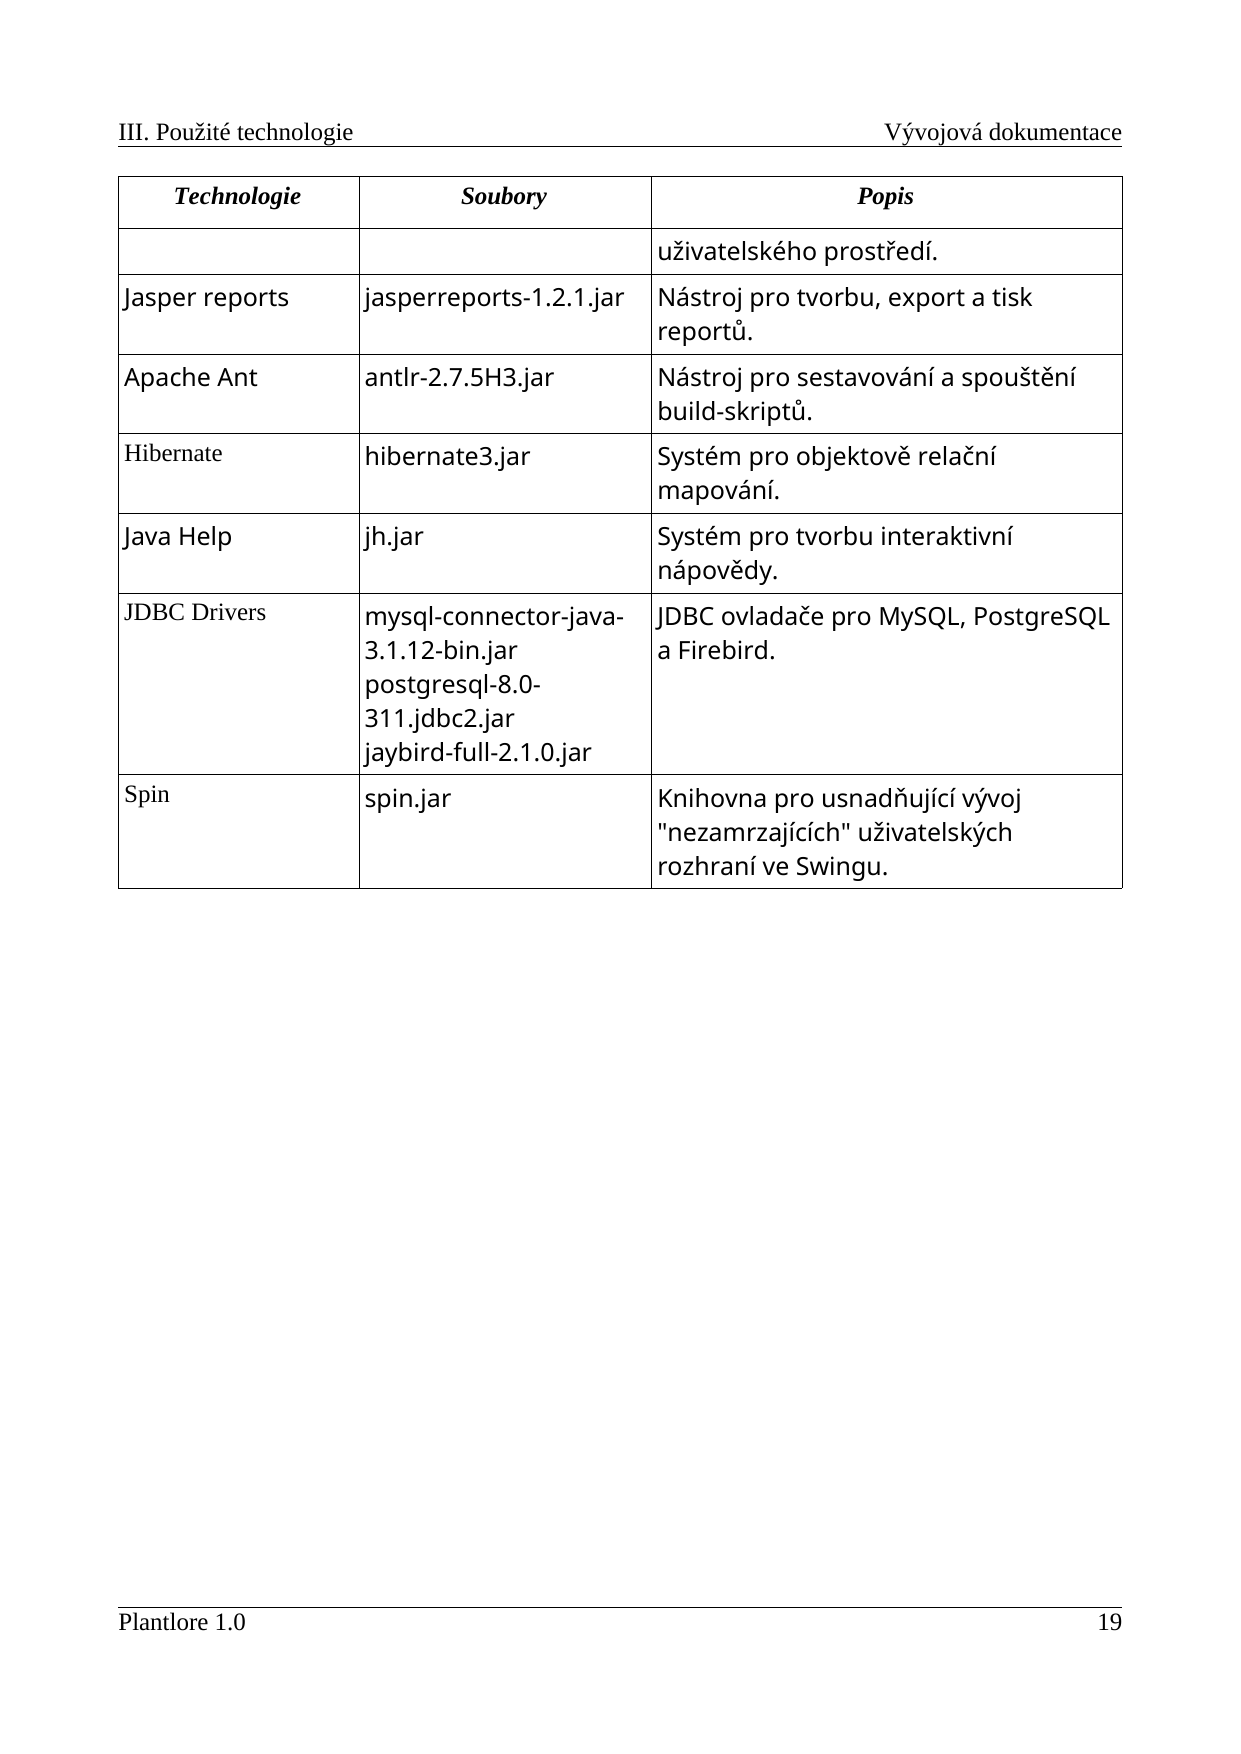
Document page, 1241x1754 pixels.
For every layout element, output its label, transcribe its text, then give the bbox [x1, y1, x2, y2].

table_cell Knihovna pro usnadňující vývoj "nezamrzajících" uživatelských rozhraní ve Swingu. [652, 775, 1122, 888]
table_cell Systém pro tvorbu interaktivní nápovědy. [652, 514, 1122, 592]
table_cell Apache Ant [119, 355, 359, 433]
table_cell Spin [119, 775, 359, 888]
table_cell JDBC ovladače pro MySQL, PostgreSQL a Firebird. [652, 594, 1122, 774]
table_cell Nástroj pro sestavování a spouštění build-skriptů. [652, 355, 1122, 433]
table_cell uživatelského prostředí. [652, 229, 1122, 274]
table_header Popis [652, 177, 1122, 228]
table_cell mysql-connector-java-3.1.12-bin.jar postgresql-8.0-311.jdbc2.jar jaybird-full-2.1.0.jar [360, 594, 651, 774]
table_cell [360, 229, 651, 274]
table_cell jasperreports-1.2.1.jar [360, 275, 651, 353]
table_cell JDBC Drivers [119, 594, 359, 774]
table_cell jh.jar [360, 514, 651, 592]
table_cell Nástroj pro tvorbu, export a tisk reportů. [652, 275, 1122, 353]
table_cell antlr-2.7.5H3.jar [360, 355, 651, 433]
table_cell Jasper reports [119, 275, 359, 353]
table_cell Systém pro objektově relační mapování. [652, 434, 1122, 513]
table_header Technologie [119, 177, 359, 228]
table_header Soubory [360, 177, 651, 228]
table_cell spin.jar [360, 775, 651, 888]
table_cell [119, 229, 359, 274]
table_cell hibernate3.jar [360, 434, 651, 513]
table_cell Java Help [119, 514, 359, 592]
table_cell Hibernate [119, 434, 359, 513]
